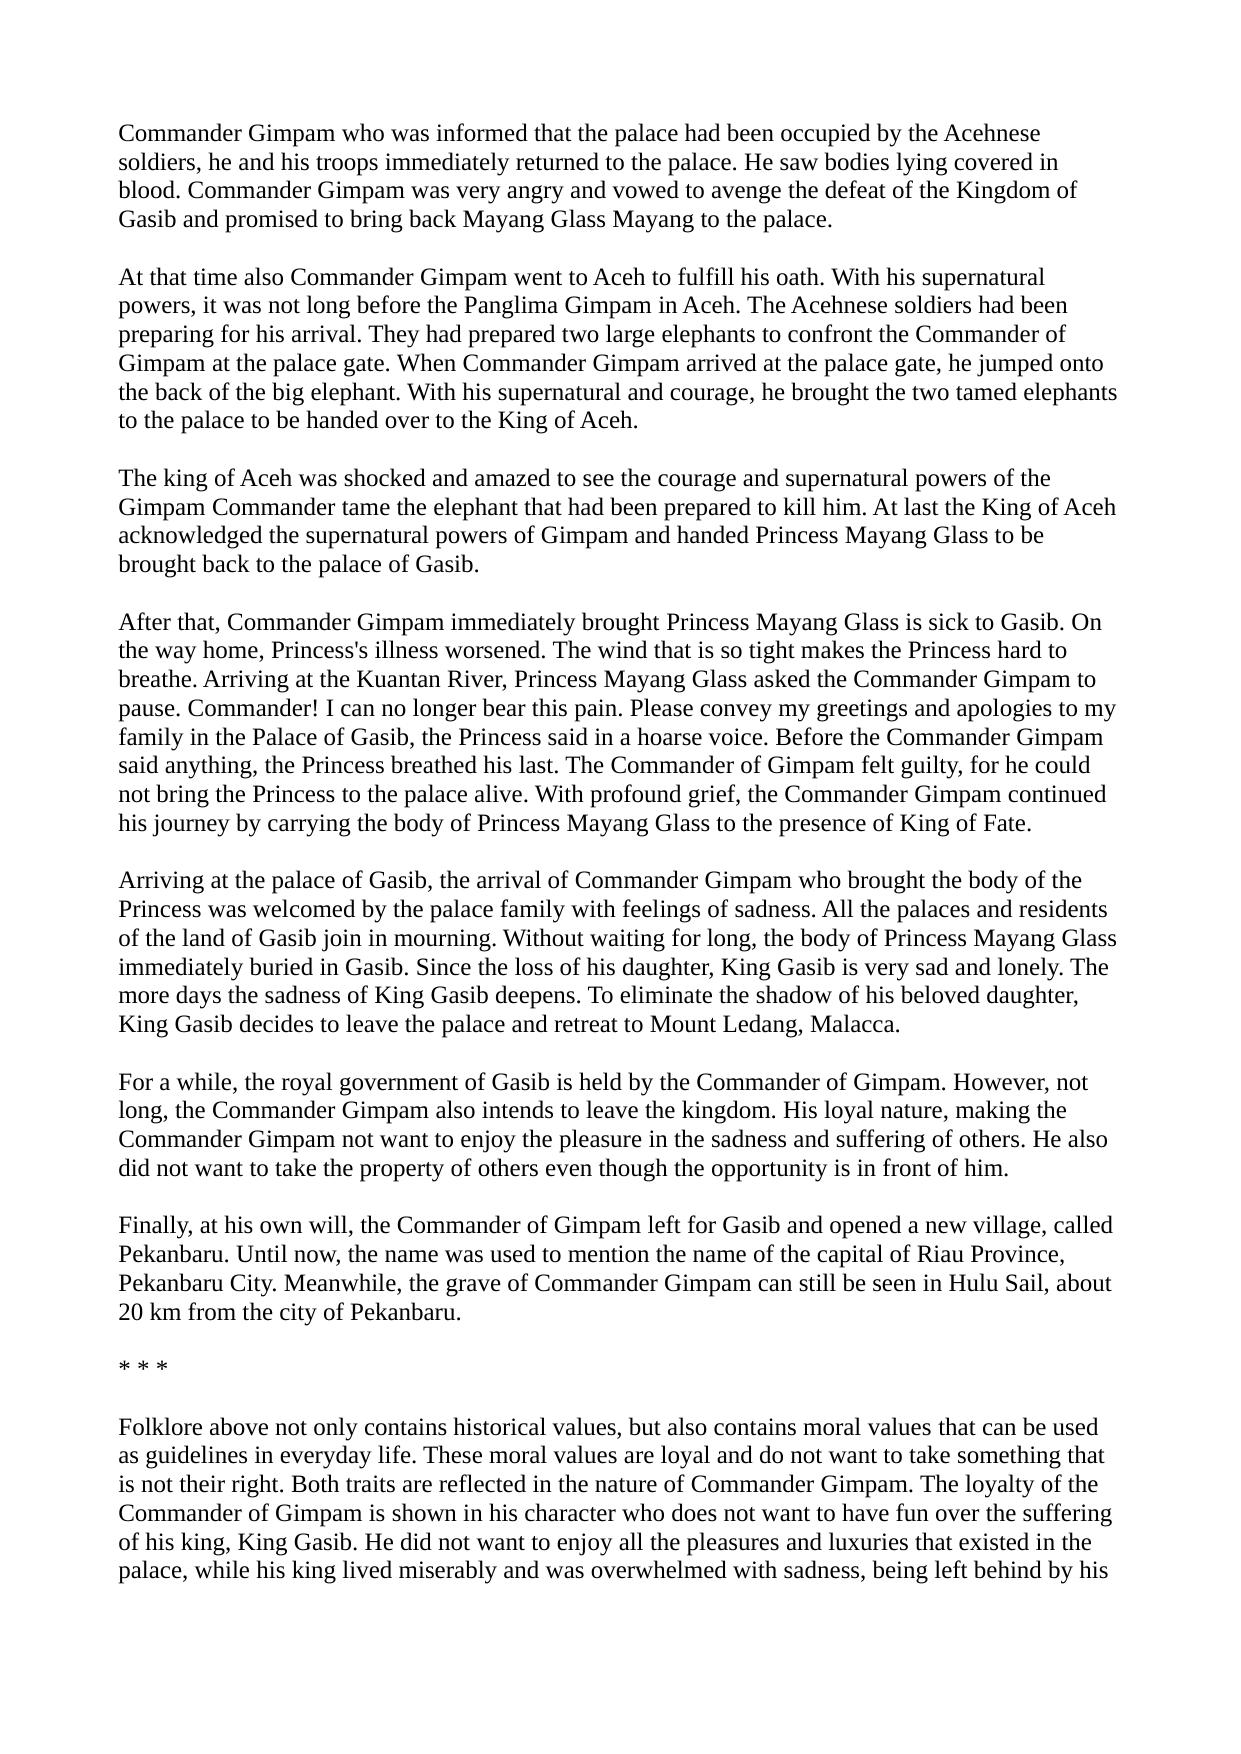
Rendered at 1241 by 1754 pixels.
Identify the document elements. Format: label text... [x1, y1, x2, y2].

text Commander Gimpam who was informed that the palace had been occupied by the Acehnese soldiers, he and his troops immediately returned to the palace. He saw bodies lying covered in blood. Commander Gimpam was very angry and vowed to avenge the defeat of the Kingdom of Gasib and promised to bring back Mayang Glass Mayang to the palace. At that time also Commander Gimpam went to Aceh to fulfill his oath. With his supernatural powers, it was not long before the Panglima Gimpam in Aceh. The Acehnese soldiers had been preparing for his arrival. They had prepared two large elephants to confront the Commander of Gimpam at the palace gate. When Commander Gimpam arrived at the palace gate, he jumped onto the back of the big elephant. With his supernatural and courage, he brought the two tamed elephants to the palace to be handed over to the King of Aceh. The king of Aceh was shocked and amazed to see the courage and supernatural powers of the Gimpam Commander tame the elephant that had been prepared to kill him. At last the King of Aceh acknowledged the supernatural powers of Gimpam and handed Princess Mayang Glass to be brought back to the palace of Gasib. After that, Commander Gimpam immediately brought Princess Mayang Glass is sick to Gasib. On the way home, Princess's illness worsened. The wind that is so tight makes the Princess hard to breathe. Arriving at the Kuantan River, Princess Mayang Glass asked the Commander Gimpam to pause. Commander! I can no longer bear this pain. Please convey my greetings and apologies to my family in the Palace of Gasib, the Princess said in a hoarse voice. Before the Commander Gimpam said anything, the Princess breathed his last. The Commander of Gimpam felt guilty, for he could not bring the Princess to the palace alive. With profound grief, the Commander Gimpam continued his journey by carrying the body of Princess Mayang Glass to the presence of King of Fate. Arriving at the palace of Gasib, the arrival of Commander Gimpam who brought the body of the Princess was welcomed by the palace family with feelings of sadness. All the palaces and residents of the land of Gasib join in mourning. Without waiting for long, the body of Princess Mayang Glass immediately buried in Gasib. Since the loss of his daughter, King Gasib is very sad and lonely. The more days the sadness of King Gasib deepens. To eliminate the shadow of his beloved daughter, King Gasib decides to leave the palace and retreat to Mount Ledang, Malacca. For a while, the royal government of Gasib is held by the Commander of Gimpam. However, not long, the Commander Gimpam also intends to leave the kingdom. His loyal nature, making the Commander Gimpam not want to enjoy the pleasure in the sadness and suffering of others. He also did not want to take the property of others even though the opportunity is in front of him. Finally, at his own will, the Commander of Gimpam left for Gasib and opened a new village, called Pekanbaru. Until now, the name was used to mention the name of the capital of Riau Province, Pekanbaru City. Meanwhile, the grave of Commander Gimpam can still be seen in Hulu Sail, about 20 km from the city of Pekanbaru. * * * Folklore above not only contains historical values, but also contains moral values ​​that can be used as guidelines in everyday life. These moral values ​​are loyal and do not want to take something that is not their right. Both traits are reflected in the nature of Commander Gimpam. The loyalty of the Commander of Gimpam is shown in his character who does not want to have fun over the suffering of his king, King Gasib. He did not want to enjoy all the pleasures and luxuries that existed in the palace, while his king lived miserably and was overwhelmed with sadness, being left behind by his [118, 118, 1122, 1584]
